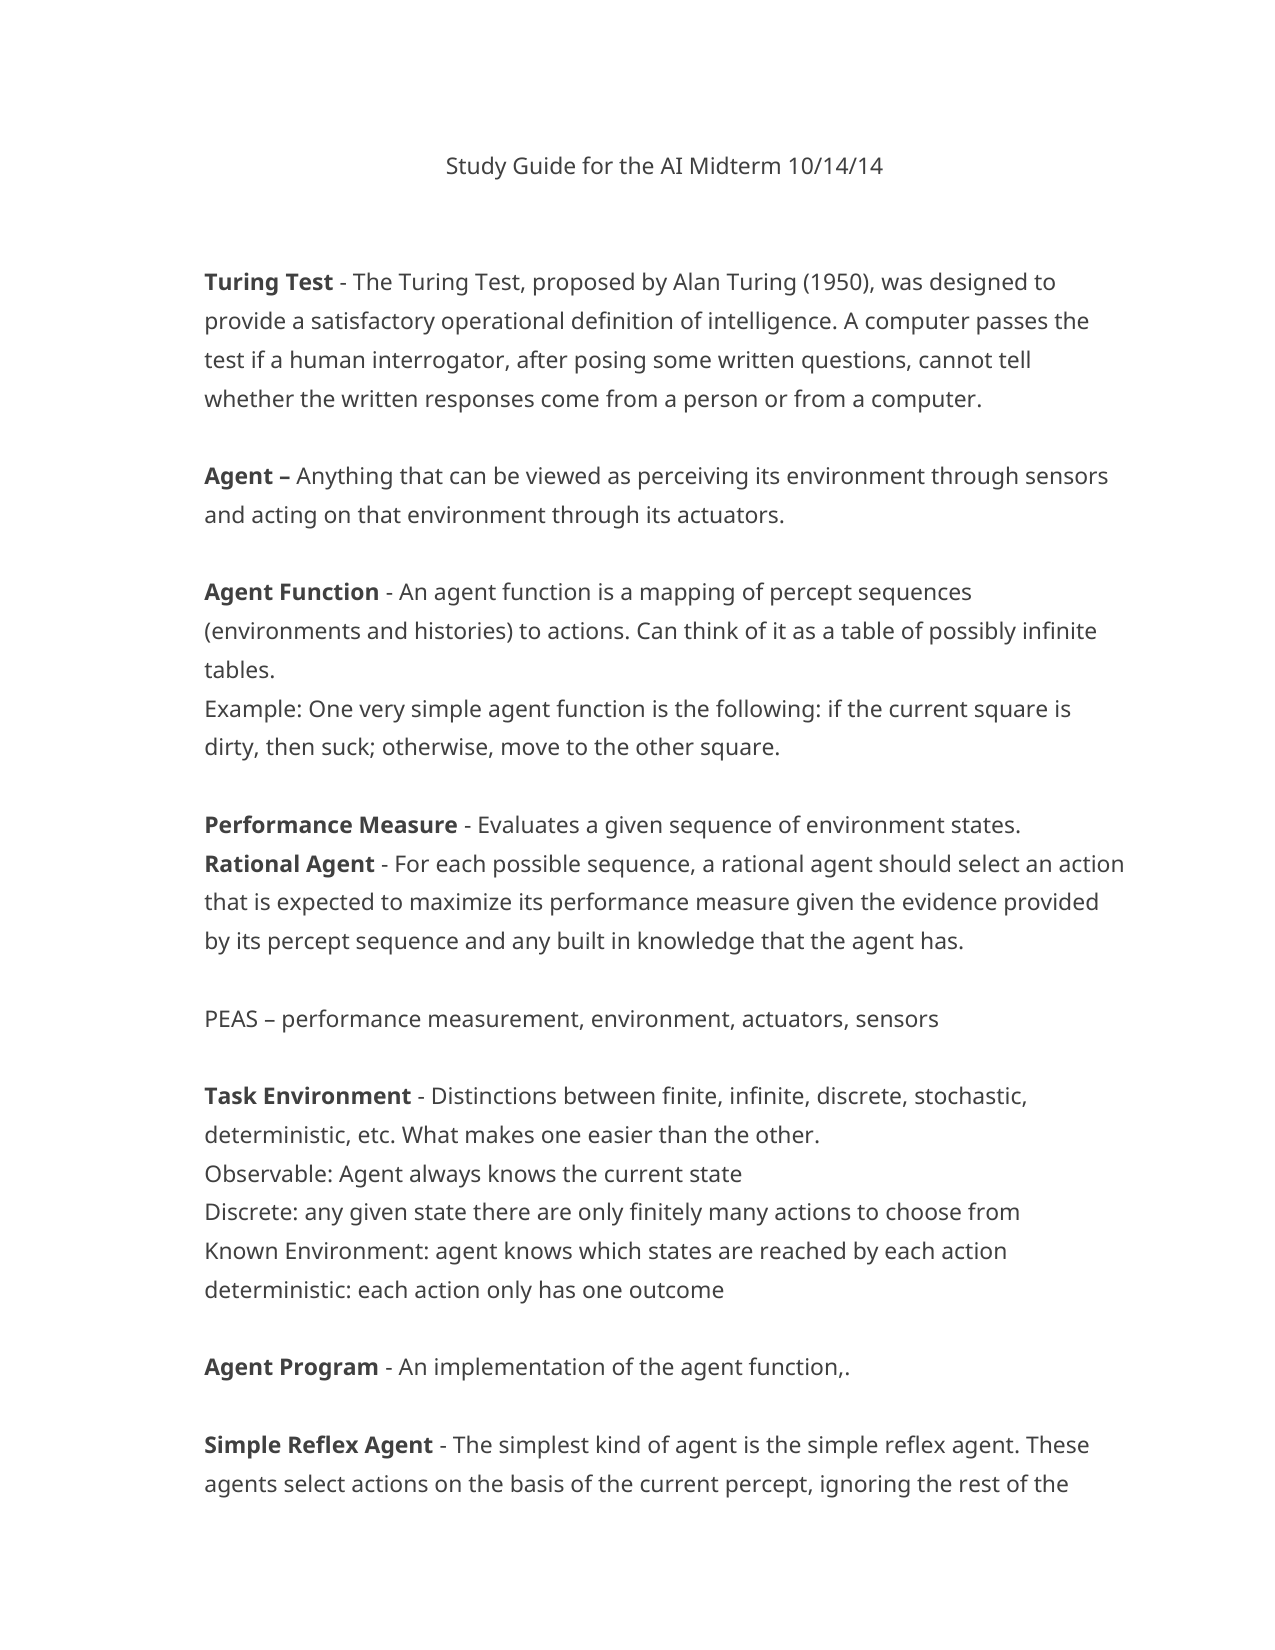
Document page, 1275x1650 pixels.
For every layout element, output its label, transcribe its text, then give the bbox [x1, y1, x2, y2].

text Known Environment: agent knows which states are reached by each action [1008, 1235, 1125, 1266]
text Simple Reflex Agent - The simplest kind of agent is the simple reflex agent. These agents select actions on the basis of the current percept, ignoring the rest of the [204, 1429, 1125, 1499]
text Study Guide for the AI Midterm 10/14/14 [883, 150, 1125, 181]
text deterministic: each action only has one outcome [724, 1274, 1125, 1305]
text Agent – Anything that can be viewed as perceiving its environment through sensors and acting on that environment through its actuators. [204, 460, 1125, 530]
text Rational Agent - For each possible sequence, a rational agent should select an action that is expected to maximize its performance measure given the evidence provided by its percept sequence and any built in knowledge that the agent has. [204, 879, 1125, 956]
text Agent Function - An agent function is a mapping of percept sequences (environments and histories) to actions. Can think of it as a table of possibly infinite tables. [204, 576, 1125, 685]
text Performance Measure - Evaluates a given sequence of environment states. [1021, 809, 1125, 840]
text Turing Test - The Turing Test, proposed by Alan Turing (1950), was designed to provide a satisfactory operational definition of intelligence. A computer passes the test if a human interrogator, after posing some written questions, cannot tell whether the written responses come from a person or from a computer. [204, 266, 1125, 414]
text Observable: Agent always knows the current state [204, 1157, 1125, 1189]
text Agent Program - An implementation of the agent function,. [851, 1351, 1125, 1382]
text PEAS – performance measurement, environment, actuators, sensors [204, 1002, 1125, 1034]
text Example: One very simple agent function is the following: if the current square is dirty, then suck; otherwise, move to the other square. [204, 692, 1125, 762]
text Study Guide for the AI Midterm 10/14/14 [204, 150, 446, 181]
text Task Environment - Distinctions between finite, infinite, discrete, stochastic, deterministic, etc. What makes one easier than the other. [204, 1080, 1125, 1150]
text Discrete: any given state there are only finitely many actions to choose from [1021, 1196, 1125, 1227]
